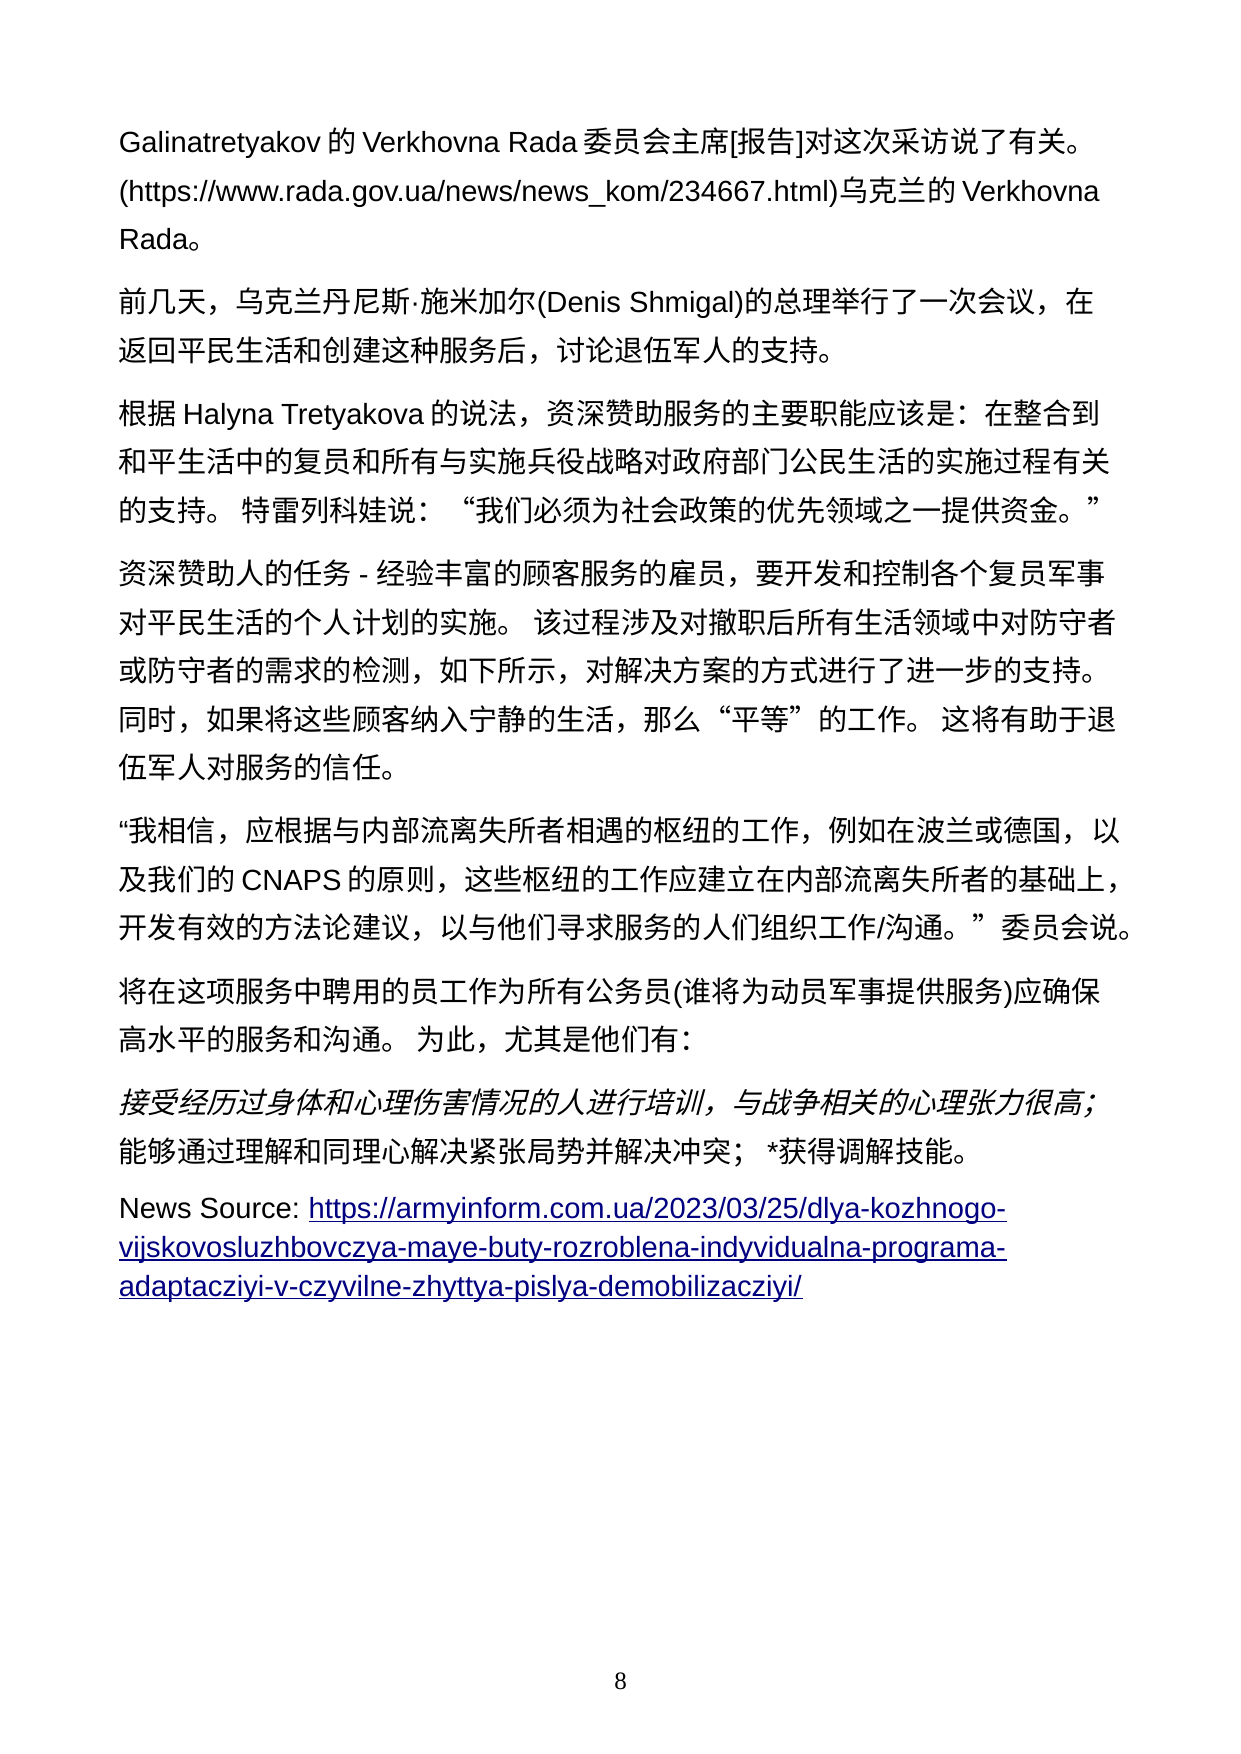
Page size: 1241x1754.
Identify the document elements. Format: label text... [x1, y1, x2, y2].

text News Source: https://armyinform.com.ua/2023/03/25/dlya-kozhnogo-vijskovosluzhbovczya-maye-buty-rozroblena-indyvidualna-programa-adaptacziyi-v-czyvilne-zhyttya-pislya-demobilizacziyi/ [118, 1191, 1122, 1302]
text 将在这项服务中聘用的员工作为所有公务员(谁将为动员军事提供服务)应确保高水平的服务和沟通。 为此，尤其是他们有： [118, 968, 1122, 1059]
text Galinatretyakov的Verkhovna Rada委员会主席[报告]对这次采访说了有关。(https://www.rada.gov.ua/news/news_kom/234667.html)乌克兰的Verkhovna Rada。 [118, 118, 1122, 258]
text 资深赞助人的任务 - 经验丰富的顾客服务的雇员，要开发和控制各个复员军事对平民生活的个人计划的实施。 该过程涉及对撤职后所有生活领域中对防守者或防守者的需求的检测，如下所示，对解决方案的方式进行了进一步的支持。 同时，如果将这些顾客纳入宁静的生活，那么“平等”的工作。 这将有助于退伍军人对服务的信任。 [118, 551, 1122, 787]
text 根据Halyna Tretyakova的说法，资深赞助服务的主要职能应该是：在整合到和平生活中的复员和所有与实施兵役战略对政府部门公民生活的实施过程有关的支持。 特雷列科娃说：“我们必须为社会政策的优先领域之一提供资金。” [118, 390, 1122, 530]
text 接受经历过身体和心理伤害情况的人进行培训，与战争相关的心理张力很高； 能够通过理解和同理心解决紧张局势并解决冲突； *获得调解技能。 [118, 1080, 1122, 1171]
text 前几天，乌克兰丹尼斯·施米加尔(Denis Shmigal)的总理举行了一次会议，在返回平民生活和创建这种服务后，讨论退伍军人的支持。 [118, 279, 1122, 369]
text “我相信，应根据与内部流离失所者相遇的枢纽的工作，例如在波兰或德国，以及我们的CNAPS的原则，这些枢纽的工作应建立在内部流离失所者的基础上，开发有效的方法论建议，以与他们寻求服务的人们组织工作/沟通。”委员会说。 [118, 808, 1122, 947]
